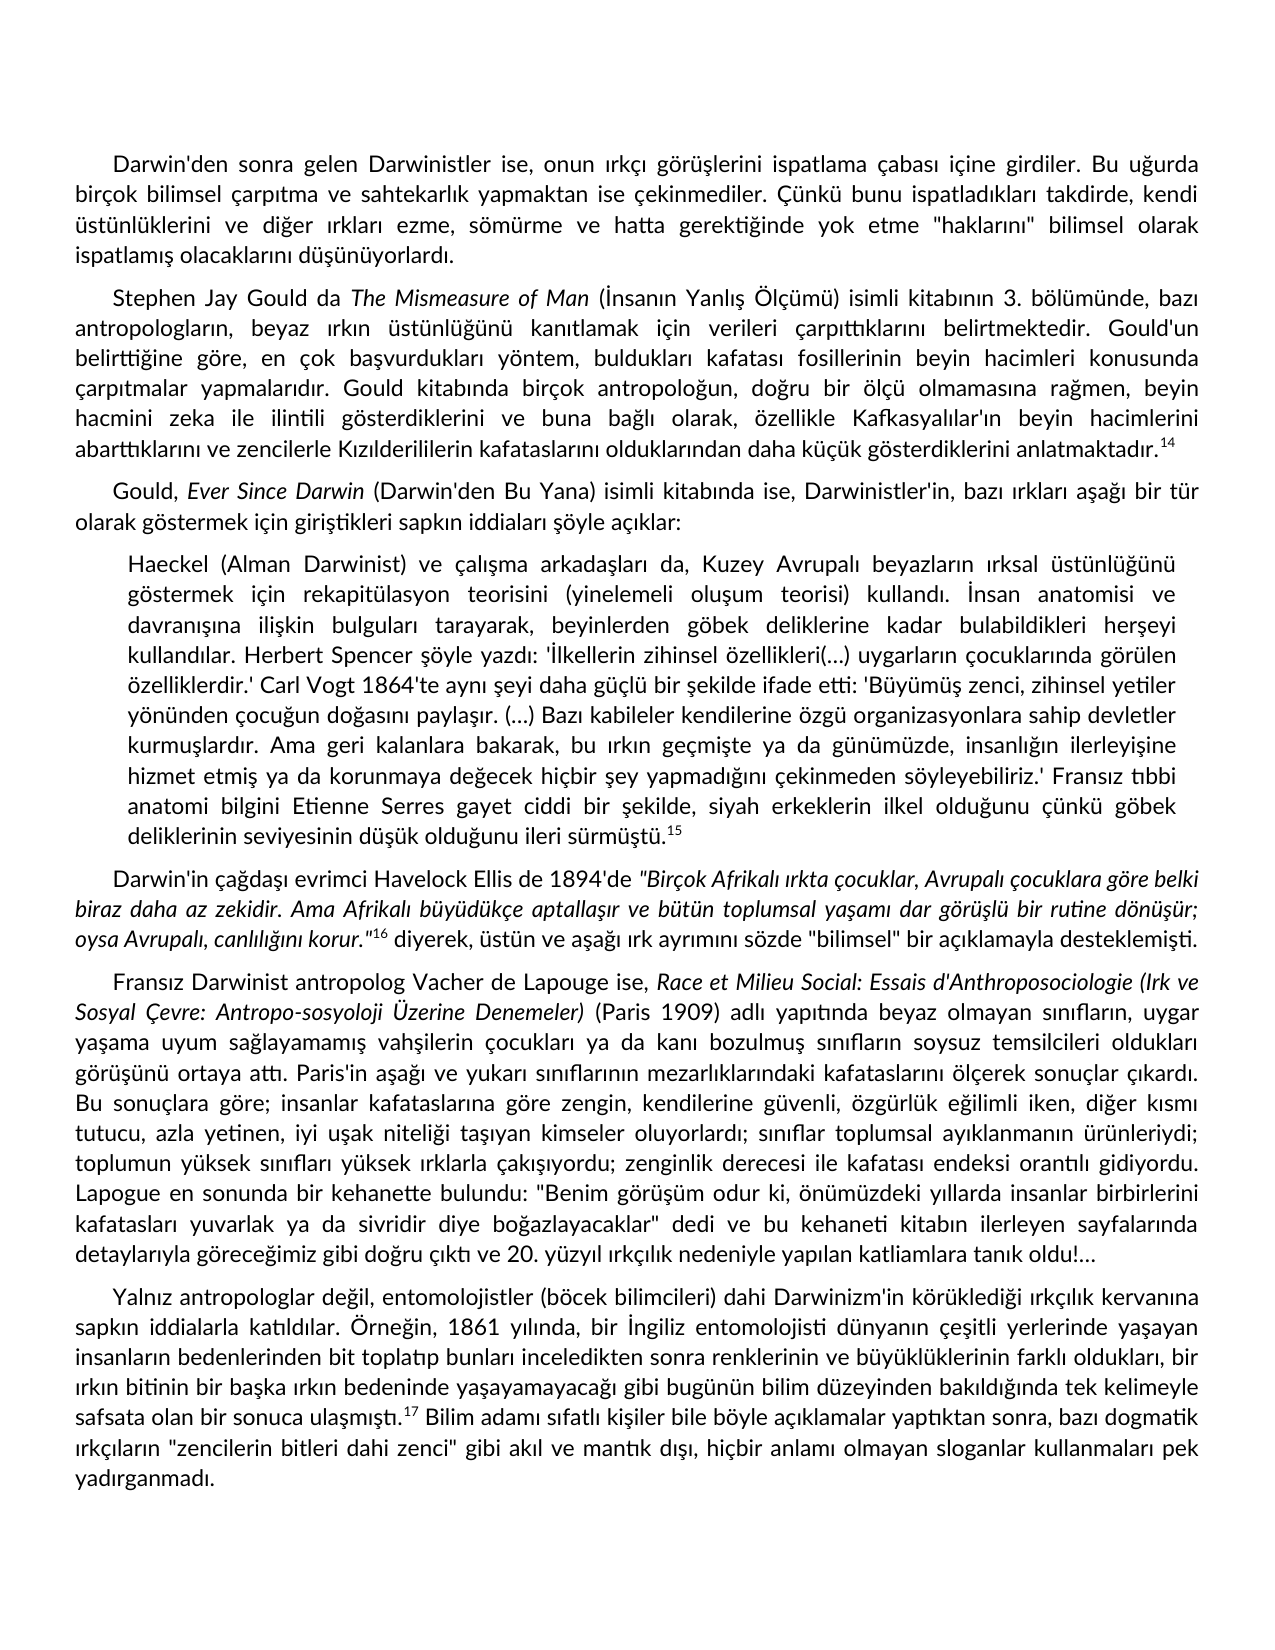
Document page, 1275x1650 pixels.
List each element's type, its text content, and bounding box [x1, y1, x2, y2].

text Haeckel (Alman Darwinist) ve çalışma arkadaşları da, Kuzey Avrupalı beyazların ırksal üstünlüğünü göstermek için rekapitülasyon teorisini (yinelemeli oluşum teorisi) kullandı. İnsan anatomisi ve davranışına ilişkin bulguları tarayarak, beyinlerden göbek deliklerine kadar bulabildikleri herşeyi kullandılar. Herbert Spencer şöyle yazdı: 'İlkellerin zihinsel özellikleri(…) uygarların çocuklarında görülen özelliklerdir.' Carl Vogt 1864'te aynı şeyi daha güçlü bir şekilde ifade etti: 'Büyümüş zenci, zihinsel yetiler yönünden çocuğun doğasını paylaşır. (…) Bazı kabileler kendilerine özgü organizasyonlara sahip devletler kurmuşlardır. Ama geri kalanlara bakarak, bu ırkın geçmişte ya da günümüzde, insanlığın ilerleyişine hizmet etmiş ya da korunmaya değecek hiçbir şey yapmadığını çekinmeden söyleyebiliriz.' Fransız tıbbi anatomi bilgini Etienne Serres gayet ciddi bir şekilde, siyah erkeklerin ilkel olduğunu çünkü göbek deliklerinin seviyesinin düşük olduğunu ileri sürmüştü.15 [127, 550, 1177, 849]
text Darwin'in çağdaşı evrimci Havelock Ellis de 1894'de "Birçok Afrikalı ırkta çocuklar, Avrupalı çocuklara göre belki biraz daha az zekidir. Ama Afrikalı büyüdükçe aptallaşır ve bütün toplumsal yaşamı dar görüşlü bir rutine dönüşür; oysa Avrupalı, canlılığını korur."16 diyerek, üstün ve aşağı ırk ayrımını sözde "bilimsel" bir açıklamayla desteklemişti. [75, 864, 1200, 952]
text Yalnız antropologlar değil, entomolojistler (böcek bilimcileri) dahi Darwinizm'in körüklediği ırkçılık kervanına sapkın iddialarla katıldılar. Örneğin, 1861 yılında, bir İngiliz entomolojisti dünyanın çeşitli yerlerinde yaşayan insanların bedenlerinden bit toplatıp bunları inceledikten sonra renklerinin ve büyüklüklerinin farklı oldukları, bir ırkın bitinin bir başka ırkın bedeninde yaşayamayacağı gibi bugünün bilim düzeyinden bakıldığında tek kelimeyle safsata olan bir sonuca ulaşmıştı.17 Bilim adamı sıfatlı kişiler bile böyle açıklamalar yaptıktan sonra, bazı dogmatik ırkçıların "zencilerin bitleri dahi zenci" gibi akıl ve mantık dışı, hiçbir anlamı olmayan sloganlar kullanmaları pek yadırganmadı. [75, 1282, 1200, 1491]
text Darwin'den sonra gelen Darwinistler ise, onun ırkçı görüşlerini ispatlama çabası içine girdiler. Bu uğurda birçok bilimsel çarpıtma ve sahtekarlık yapmaktan ise çekinmediler. Çünkü bunu ispatladıkları takdirde, kendi üstünlüklerini ve diğer ırkları ezme, sömürme ve hatta gerektiğinde yok etme "haklarını" bilimsel olarak ispatlamış olacaklarını düşünüyorlardı. [75, 150, 1200, 268]
text Gould, Ever Since Darwin (Darwin'den Bu Yana) isimli kitabında ise, Darwinistler'in, bazı ırkları aşağı bir tür olarak göstermek için giriştikleri sapkın iddiaları şöyle açıklar: [75, 477, 1200, 535]
text Fransız Darwinist antropolog Vacher de Lapouge ise, Race et Milieu Social: Essais d'Anthroposociologie (Irk ve Sosyal Çevre: Antropo-sosyoloji Üzerine Denemeler) (Paris 1909) adlı yapıtında beyaz olmayan sınıfların, uygar yaşama uyum sağlayamamış vahşilerin çocukları ya da kanı bozulmuş sınıfların soysuz temsilcileri oldukları görüşünü ortaya attı. Paris'in aşağı ve yukarı sınıflarının mezarlıklarındaki kafataslarını ölçerek sonuçlar çıkardı. Bu sonuçlara göre; insanlar kafataslarına göre zengin, kendilerine güvenli, özgürlük eğilimli iken, diğer kısmı tutucu, azla yetinen, iyi uşak niteliği taşıyan kimseler oluyorlardı; sınıflar toplumsal ayıklanmanın ürünleriydi; toplumun yüksek sınıfları yüksek ırklarla çakışıyordu; zenginlik derecesi ile kafatası endeksi orantılı gidiyordu. Lapogue en sonunda bir kehanette bulundu: "Benim görüşüm odur ki, önümüzdeki yıllarda insanlar birbirlerini kafatasları yuvarlak ya da sivridir diye boğazlayacaklar" dedi ve bu kehaneti kitabın ilerleyen sayfalarında detaylarıyla göreceğimiz gibi doğru çıktı ve 20. yüzyıl ırkçılık nedeniyle yapılan katliamlara tanık oldu!… [75, 968, 1200, 1267]
text Stephen Jay Gould da The Mismeasure of Man (İnsanın Yanlış Ölçümü) isimli kitabının 3. bölümünde, bazı antropologların, beyaz ırkın üstünlüğünü kanıtlamak için verileri çarpıttıklarını belirtmektedir. Gould'un belirttiğine göre, en çok başvurdukları yöntem, buldukları kafatası fosillerinin beyin hacimleri konusunda çarpıtmalar yapmalarıdır. Gould kitabında birçok antropoloğun, doğru bir ölçü olmamasına rağmen, beyin hacmini zeka ile ilintili gösterdiklerini ve buna bağlı olarak, özellikle Kafkasyalılar'ın beyin hacimlerini abarttıklarını ve zencilerle Kızılderililerin kafataslarını olduklarından daha küçük gösterdiklerini anlatmaktadır.14 [75, 283, 1200, 462]
